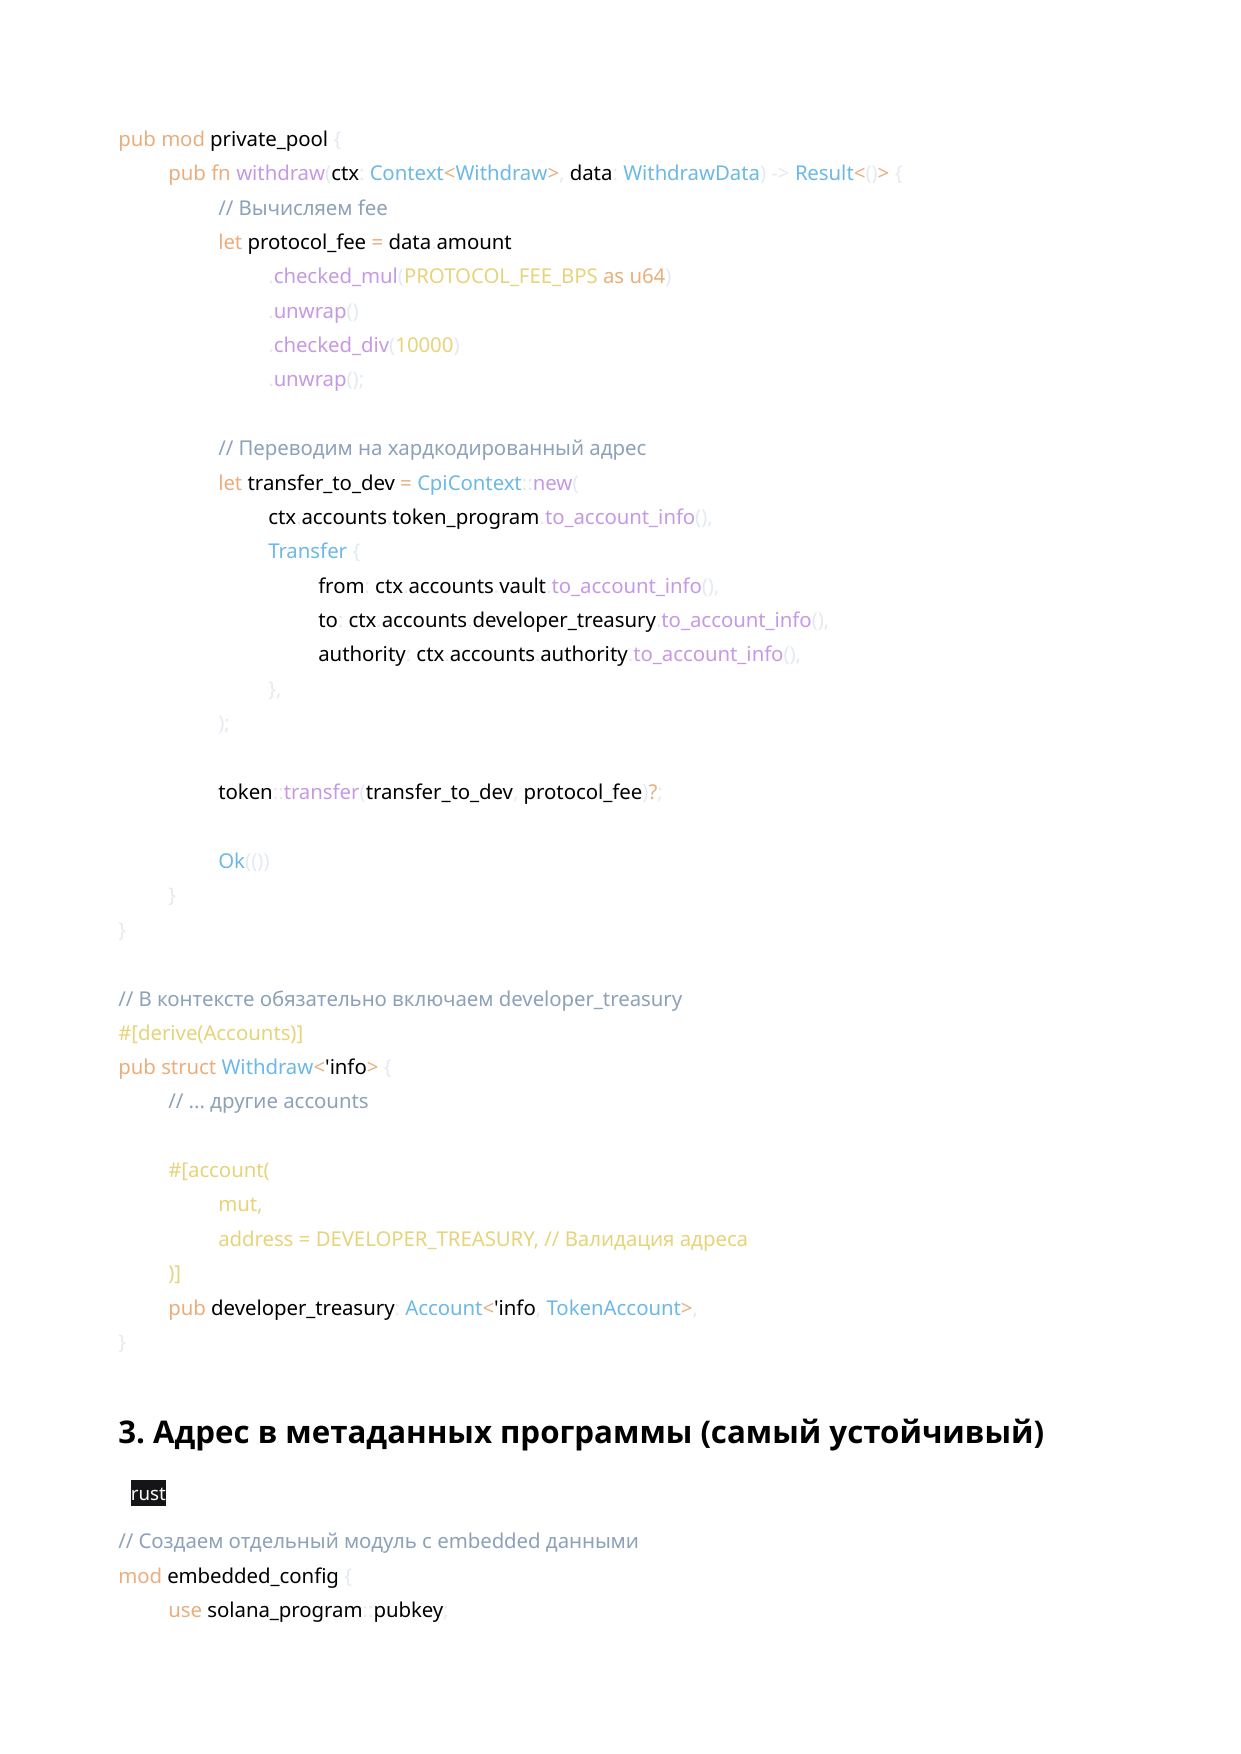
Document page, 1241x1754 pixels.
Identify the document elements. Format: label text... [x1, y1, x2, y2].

text #[account( [118, 1149, 1122, 1184]
text #[derive(Accounts)] [118, 1012, 1122, 1046]
text token::transfer(transfer_to_dev, protocol_fee)?; [118, 771, 1122, 806]
text // Создаем отдельный модуль с embedded данными [118, 1520, 1122, 1554]
text // ... другие accounts [118, 1081, 1122, 1115]
text .unwrap() [118, 290, 1122, 324]
text )] [118, 1252, 1122, 1287]
text pub fn withdraw(ctx: Context<Withdraw>, data: WithdrawData) -> Result<()> { [118, 152, 1122, 187]
text } [118, 874, 1122, 909]
text ); [118, 702, 1122, 737]
text let transfer_to_dev = CpiContext::new( [118, 462, 1122, 496]
text mod embedded_config { [118, 1554, 1122, 1589]
text .checked_mul(PROTOCOL_FEE_BPS as u64) [118, 256, 1122, 290]
text from: ctx.accounts.vault.to_account_info(), [118, 565, 1122, 599]
text address = DEVELOPER_TREASURY, // Валидация адреса [118, 1218, 1122, 1252]
text .checked_div(10000) [118, 324, 1122, 359]
text .unwrap(); [118, 359, 1122, 393]
text let protocol_fee = data.amount [118, 221, 1122, 256]
text } [118, 1321, 1122, 1356]
text pub struct Withdraw<'info> { [118, 1046, 1122, 1081]
text ctx.accounts.token_program.to_account_info(), [118, 496, 1122, 531]
text pub developer_treasury: Account<'info, TokenAccount>, [118, 1287, 1122, 1321]
text // Переводим на хардкодированный адрес [118, 427, 1122, 462]
text } [118, 909, 1122, 943]
text // Вычисляем fee [118, 187, 1122, 221]
text pub mod private_pool { [118, 118, 1122, 152]
text // В контексте обязательно включаем developer_treasury [118, 977, 1122, 1012]
text Ok(()) [118, 840, 1122, 874]
text to: ctx.accounts.developer_treasury.to_account_info(), [118, 599, 1122, 634]
text }, [118, 668, 1122, 702]
text mut, [118, 1184, 1122, 1218]
text rust [131, 1477, 1122, 1506]
subtitle 3. Адрес в метаданных программы (самый устойчивый) [118, 1406, 1122, 1452]
text Transfer { [118, 531, 1122, 565]
text authority: ctx.accounts.authority.to_account_info(), [118, 634, 1122, 668]
text use solana_program::pubkey; [118, 1589, 1122, 1623]
